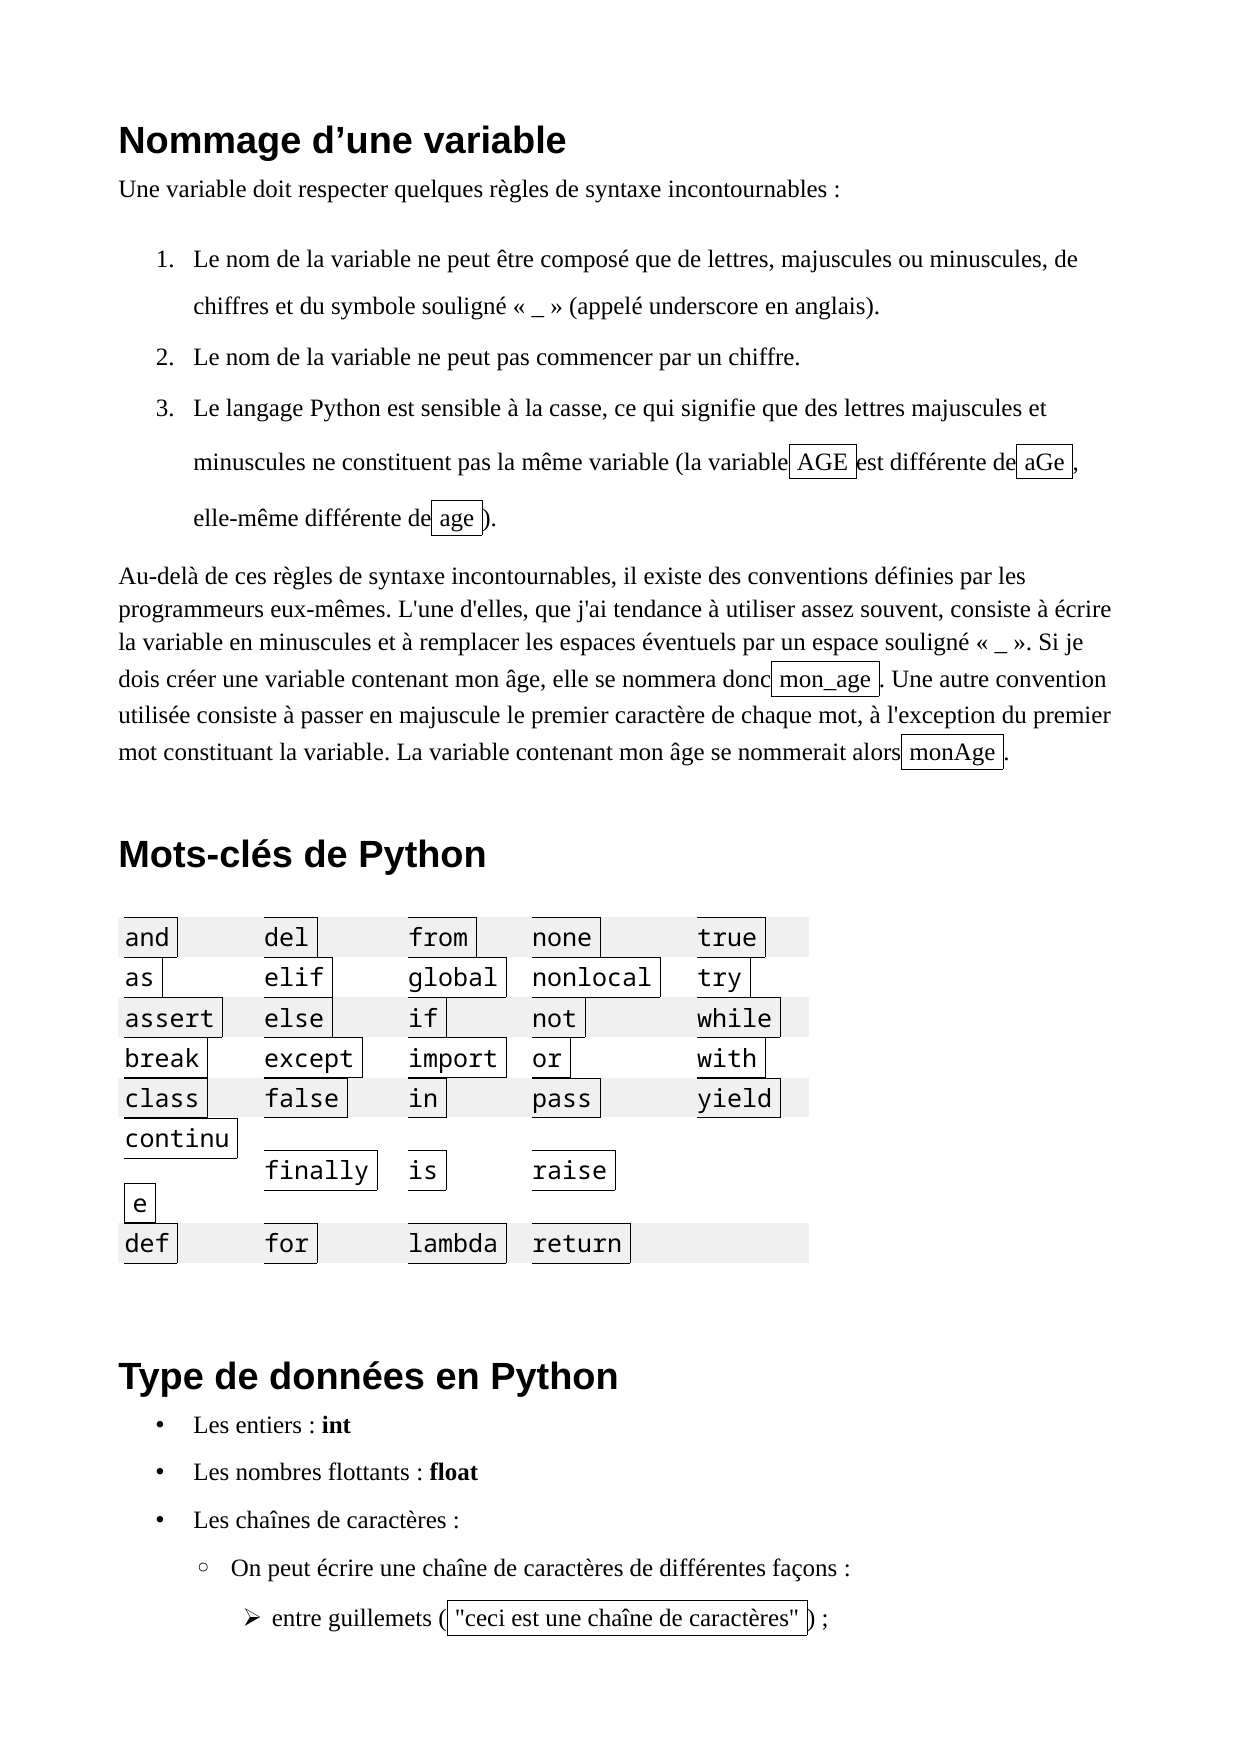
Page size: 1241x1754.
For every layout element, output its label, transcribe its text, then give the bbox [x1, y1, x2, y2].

table_cell for [258, 1223, 317, 1263]
table_header [178, 917, 258, 957]
table_cell global [402, 957, 506, 997]
table_header and [118, 917, 177, 957]
list Les chaînes de caractères : [156, 1505, 1122, 1534]
table_cell [507, 1037, 526, 1077]
list On peut écrire une chaîne de caractères de différentes façons : [193, 1553, 1122, 1581]
table_cell import [402, 1037, 506, 1077]
table_cell as [118, 957, 162, 997]
table_cell assert [118, 997, 222, 1037]
table_cell [586, 997, 691, 1037]
table_header true [691, 917, 765, 957]
table_cell def [118, 1223, 177, 1263]
table_cell while [691, 997, 780, 1037]
list Le nom de la variable ne peut pas commencer par un chiffre. [156, 342, 1122, 371]
table_cell continue [118, 1118, 258, 1222]
list entre guillemets ("ceci est une chaîne de caractères") ; [242, 1600, 447, 1635]
table_cell [333, 997, 402, 1037]
table_cell else [258, 997, 332, 1037]
table_cell [363, 1037, 402, 1077]
list Le langage Python est sensible à la casse, ce qui signifie que des lettres majuscules et minuscules ne constituent pas la même variable (la variableAGEest différente deaGe, elle-même différente deage). [156, 393, 1122, 535]
table_cell raise [526, 1118, 691, 1222]
table_header [601, 917, 691, 957]
table_cell if [402, 997, 446, 1037]
table_cell [348, 1078, 402, 1117]
table_cell break [118, 1037, 207, 1077]
table_cell [223, 997, 258, 1037]
table_cell or [526, 1037, 570, 1077]
table_cell [571, 1037, 691, 1077]
list entre guillemets ("ceci est une chaîne de caractères") ; [808, 1600, 1116, 1635]
table_cell pass [526, 1078, 600, 1117]
table_cell [631, 1223, 691, 1263]
table_cell [447, 997, 526, 1037]
table_header [766, 917, 809, 957]
subtitle Nommage d’une variable [118, 118, 1122, 162]
table_cell false [258, 1078, 347, 1117]
table_cell [507, 957, 526, 997]
table_cell [333, 957, 402, 997]
table_cell [178, 1223, 258, 1263]
table_cell [691, 1223, 809, 1263]
table_cell [601, 1078, 691, 1117]
table_header [477, 917, 526, 957]
table_cell [691, 1118, 809, 1222]
table_cell [781, 997, 809, 1037]
table_cell [781, 1078, 809, 1117]
table_cell except [258, 1037, 362, 1077]
table_cell class [118, 1078, 207, 1117]
list Les entiers : int [156, 1410, 1122, 1438]
subtitle Type de données en Python [118, 1354, 1122, 1397]
list entre guillemets ("ceci est une chaîne de caractères") ; [448, 1601, 807, 1635]
table_cell [447, 1078, 526, 1117]
table_cell lambda [402, 1223, 506, 1263]
text Une variable doit respecter quelques règles de syntaxe incontournables : [118, 174, 1122, 203]
subtitle Mots-clés de Python [118, 832, 1122, 876]
list Les nombres flottants : float [156, 1457, 1122, 1486]
table_cell with [691, 1037, 765, 1077]
table_cell return [526, 1223, 630, 1263]
table_cell [766, 1037, 809, 1077]
table_cell [208, 1037, 258, 1077]
table_cell [318, 1223, 402, 1263]
table_cell try [691, 957, 750, 997]
table_cell [507, 1223, 526, 1263]
text Au-delà de ces règles de syntaxe incontournables, il existe des conventions définies par les programmeurs eux-mêmes. L'une d'elles, que j'ai tendance à utiliser assez souvent, consiste à écrire la variable en minuscules et à remplacer les espaces éventuels par un espace souligné « _ ». Si je dois créer une variable contenant mon âge, elle se nommera doncmon_age. Une autre convention utilisée consiste à passer en majuscule le premier caractère de chaque mot, à l'exception du premier mot constituant la variable. La variable contenant mon âge se nommerait alorsmonAge. [118, 561, 1122, 769]
table_cell [751, 957, 809, 997]
table_cell in [402, 1078, 446, 1117]
table_cell [163, 957, 258, 997]
table_header del [258, 917, 317, 957]
table_cell nonlocal [526, 957, 660, 997]
table_cell [208, 1078, 258, 1117]
table_cell elif [258, 957, 332, 997]
table_header none [526, 917, 600, 957]
list Le nom de la variable ne peut être composé que de lettres, majuscules ou minuscules, de chiffres et du symbole souligné « _ » (appelé underscore en anglais). [156, 244, 1122, 319]
table_cell [661, 957, 691, 997]
table_cell yield [691, 1078, 780, 1117]
table_header from [402, 917, 476, 957]
table_cell finally [258, 1118, 402, 1222]
table_cell is [402, 1118, 526, 1222]
table_cell not [526, 997, 585, 1037]
table_header [318, 917, 402, 957]
